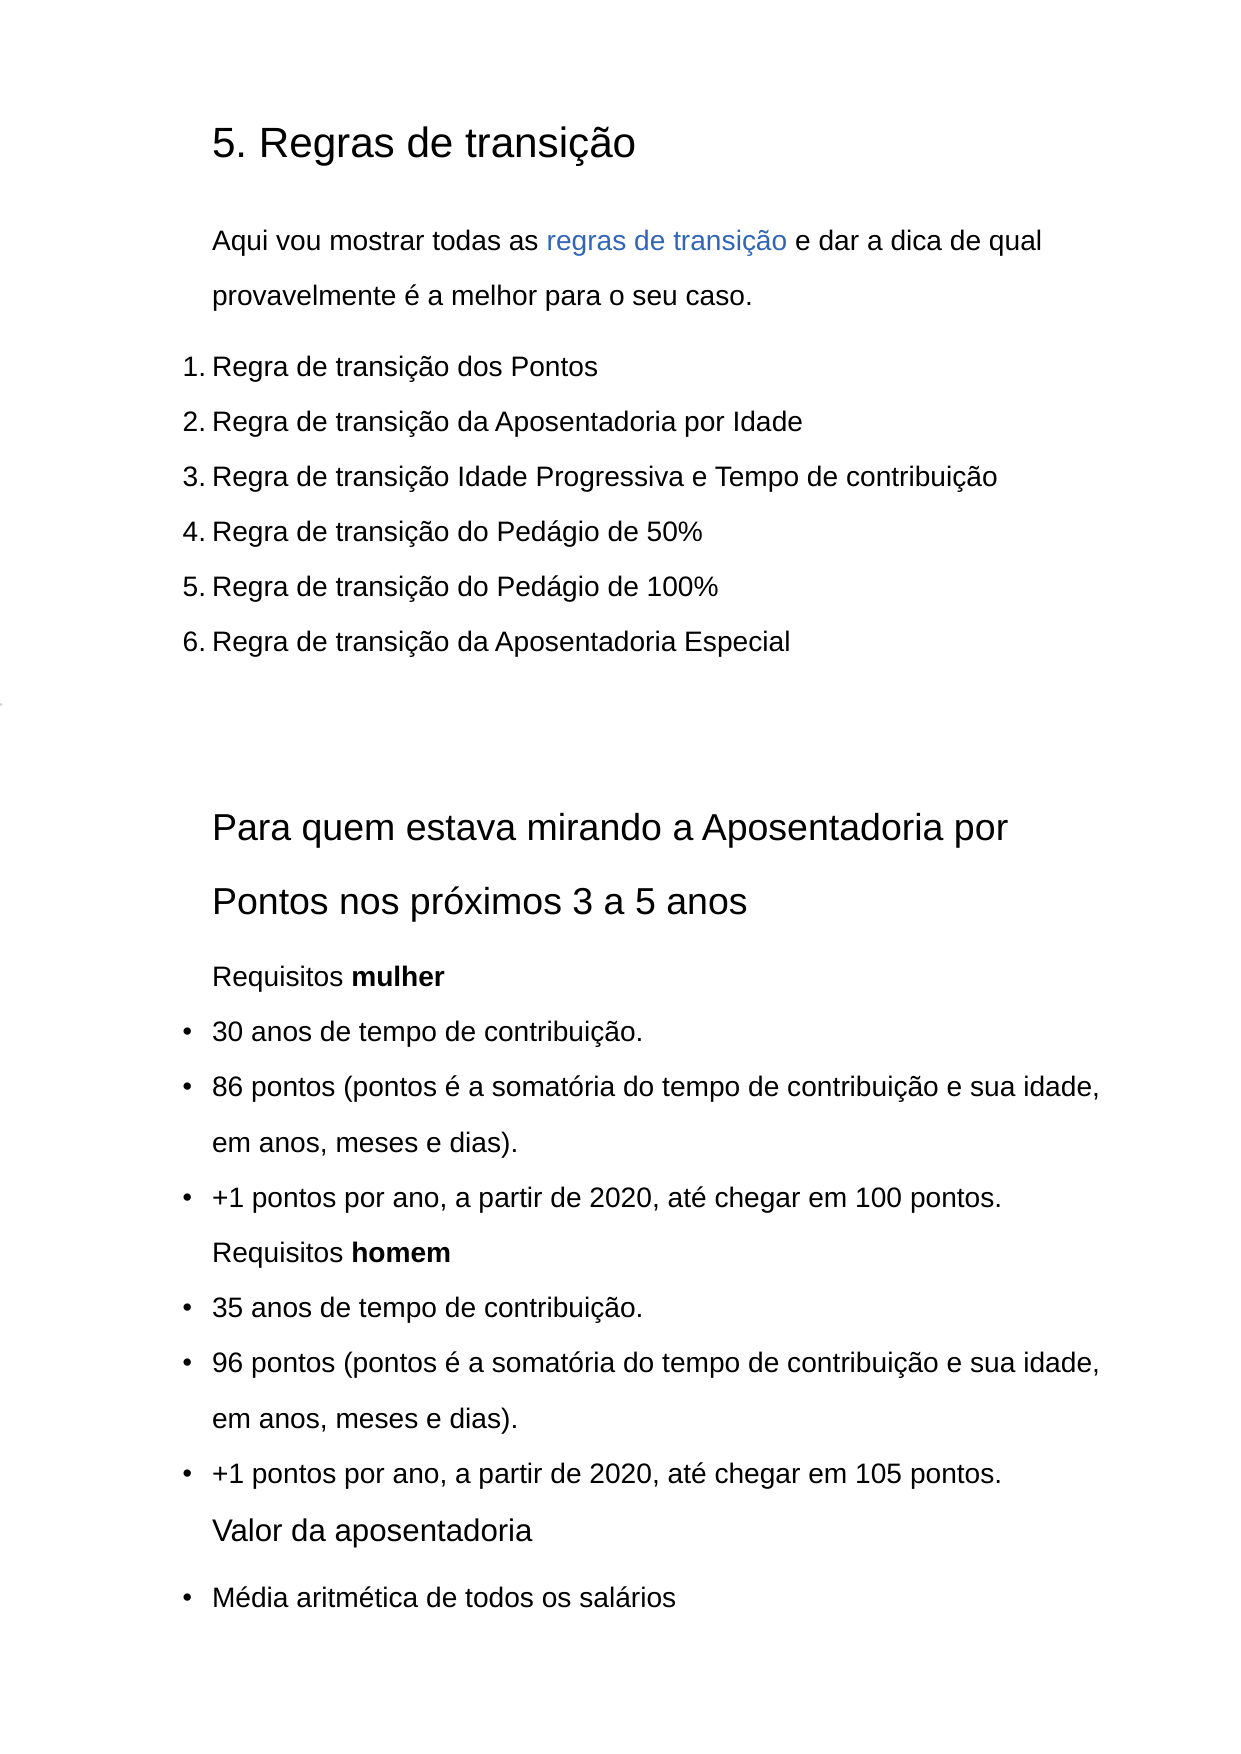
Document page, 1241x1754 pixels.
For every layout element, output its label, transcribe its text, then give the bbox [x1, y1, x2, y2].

list +1 pontos por ano, a partir de 2020, até chegar em 100 pontos. [212, 1181, 1122, 1213]
list 30 anos de tempo de contribuição. [212, 1015, 1122, 1047]
subtitle 5. Regras de transição [212, 118, 1122, 167]
text Requisitos homem [212, 1236, 1122, 1268]
list Regra de transição Idade Progressiva e Tempo de contribuição [212, 460, 1122, 492]
text Requisitos mulher [212, 960, 1122, 992]
list Regra de transição da Aposentadoria por Idade [212, 405, 1122, 437]
list 86 pontos (pontos é a somatória do tempo de contribuição e sua idade, em anos, meses e dias). [212, 1070, 1122, 1158]
list Regra de transição do Pedágio de 100% [212, 570, 1122, 602]
list +1 pontos por ano, a partir de 2020, até chegar em 105 pontos. [212, 1457, 1122, 1489]
list 96 pontos (pontos é a somatória do tempo de contribuição e sua idade, em anos, meses e dias). [212, 1346, 1122, 1434]
subtitle Valor da aposentadoria [212, 1512, 1122, 1548]
list Média aritmética de todos os salários [212, 1581, 1122, 1613]
list Regra de transição dos Pontos [212, 350, 1122, 382]
subtitle Para quem estava mirando a Aposentadoria por Pontos nos próximos 3 a 5 anos [212, 806, 1122, 922]
list Regra de transição do Pedágio de 50% [212, 515, 1122, 547]
text Aqui vou mostrar todas as regras de transição e dar a dica de qual provavelmente é a melhor para o seu caso. [212, 224, 1122, 311]
list 35 anos de tempo de contribuição. [212, 1291, 1122, 1323]
list Regra de transição da Aposentadoria Especial [212, 625, 1122, 657]
